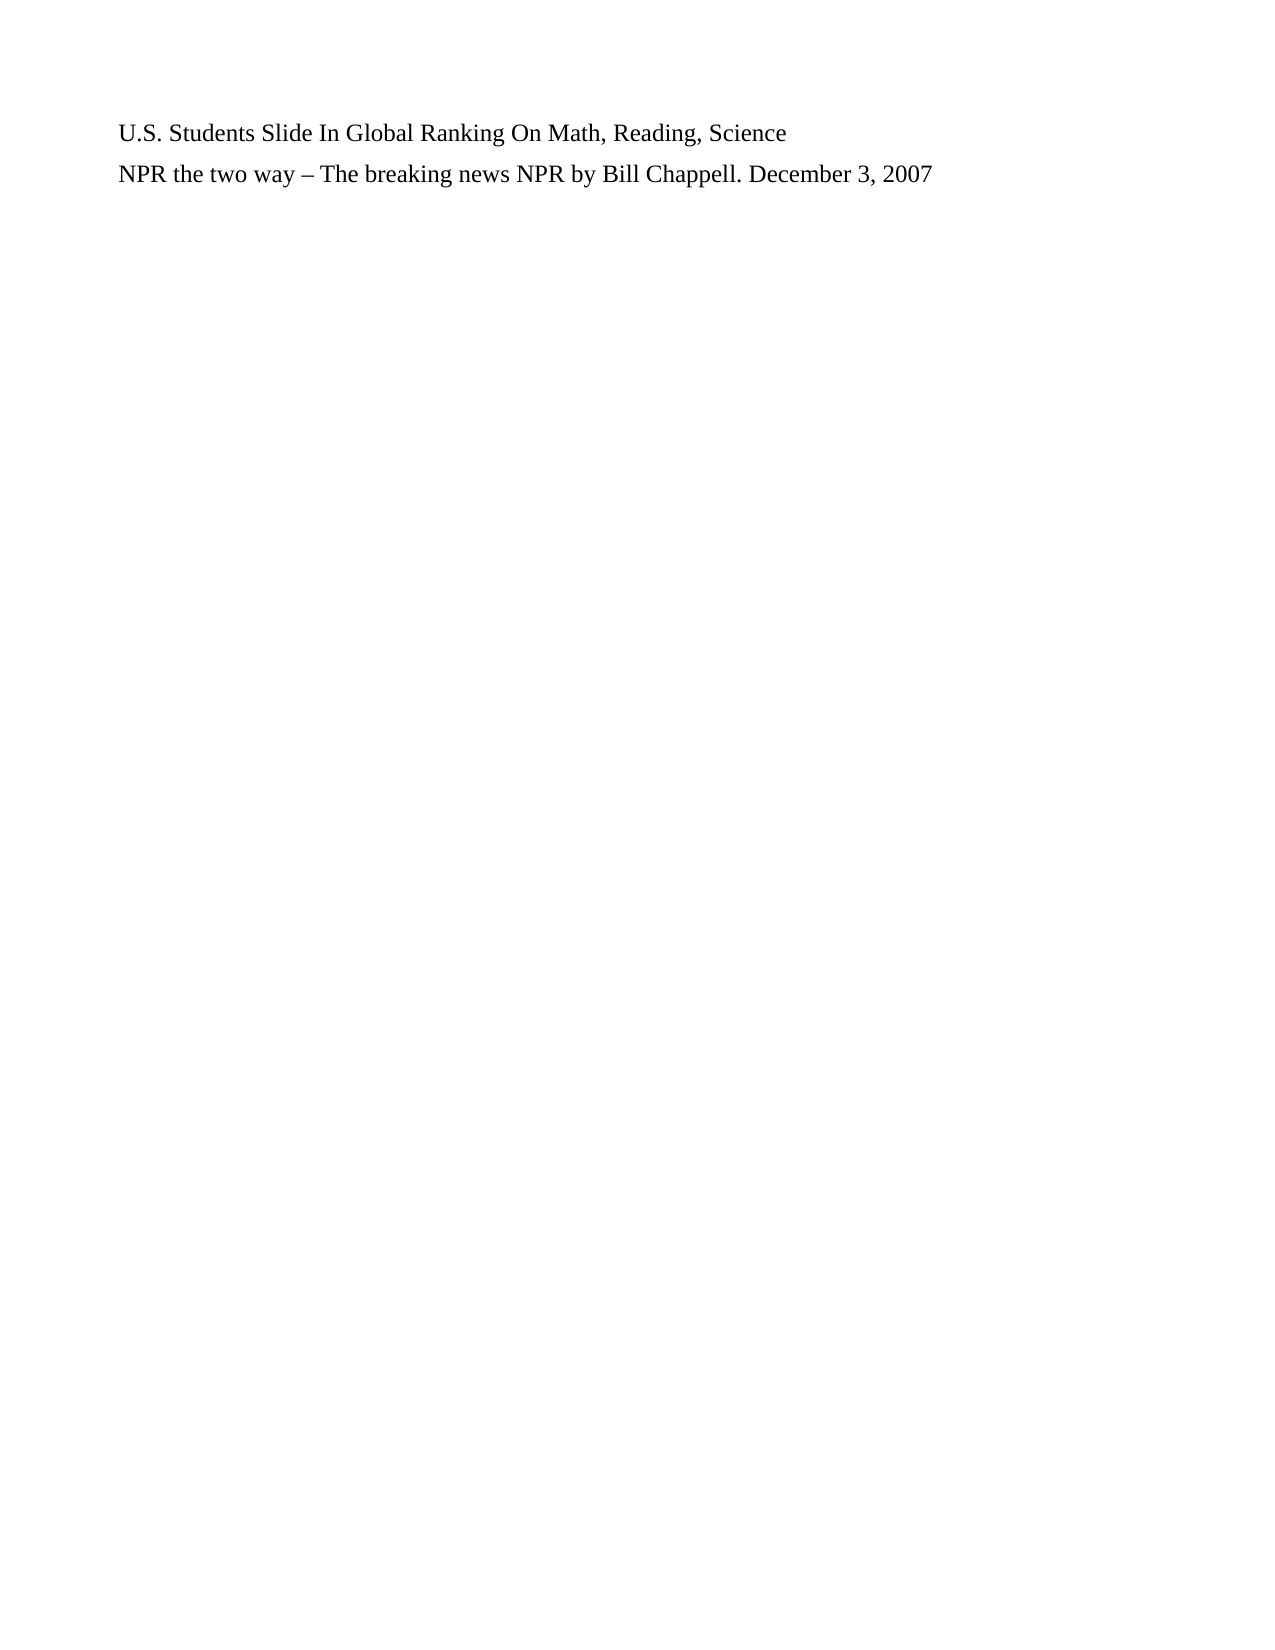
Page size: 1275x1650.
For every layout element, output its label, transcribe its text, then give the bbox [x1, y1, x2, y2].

text U.S. Students Slide In Global Ranking On Math, Reading, Science [118, 118, 1157, 147]
text NPR the two way – The breaking news NPR by Bill Chappell. December 3, 2007 [118, 159, 1157, 188]
